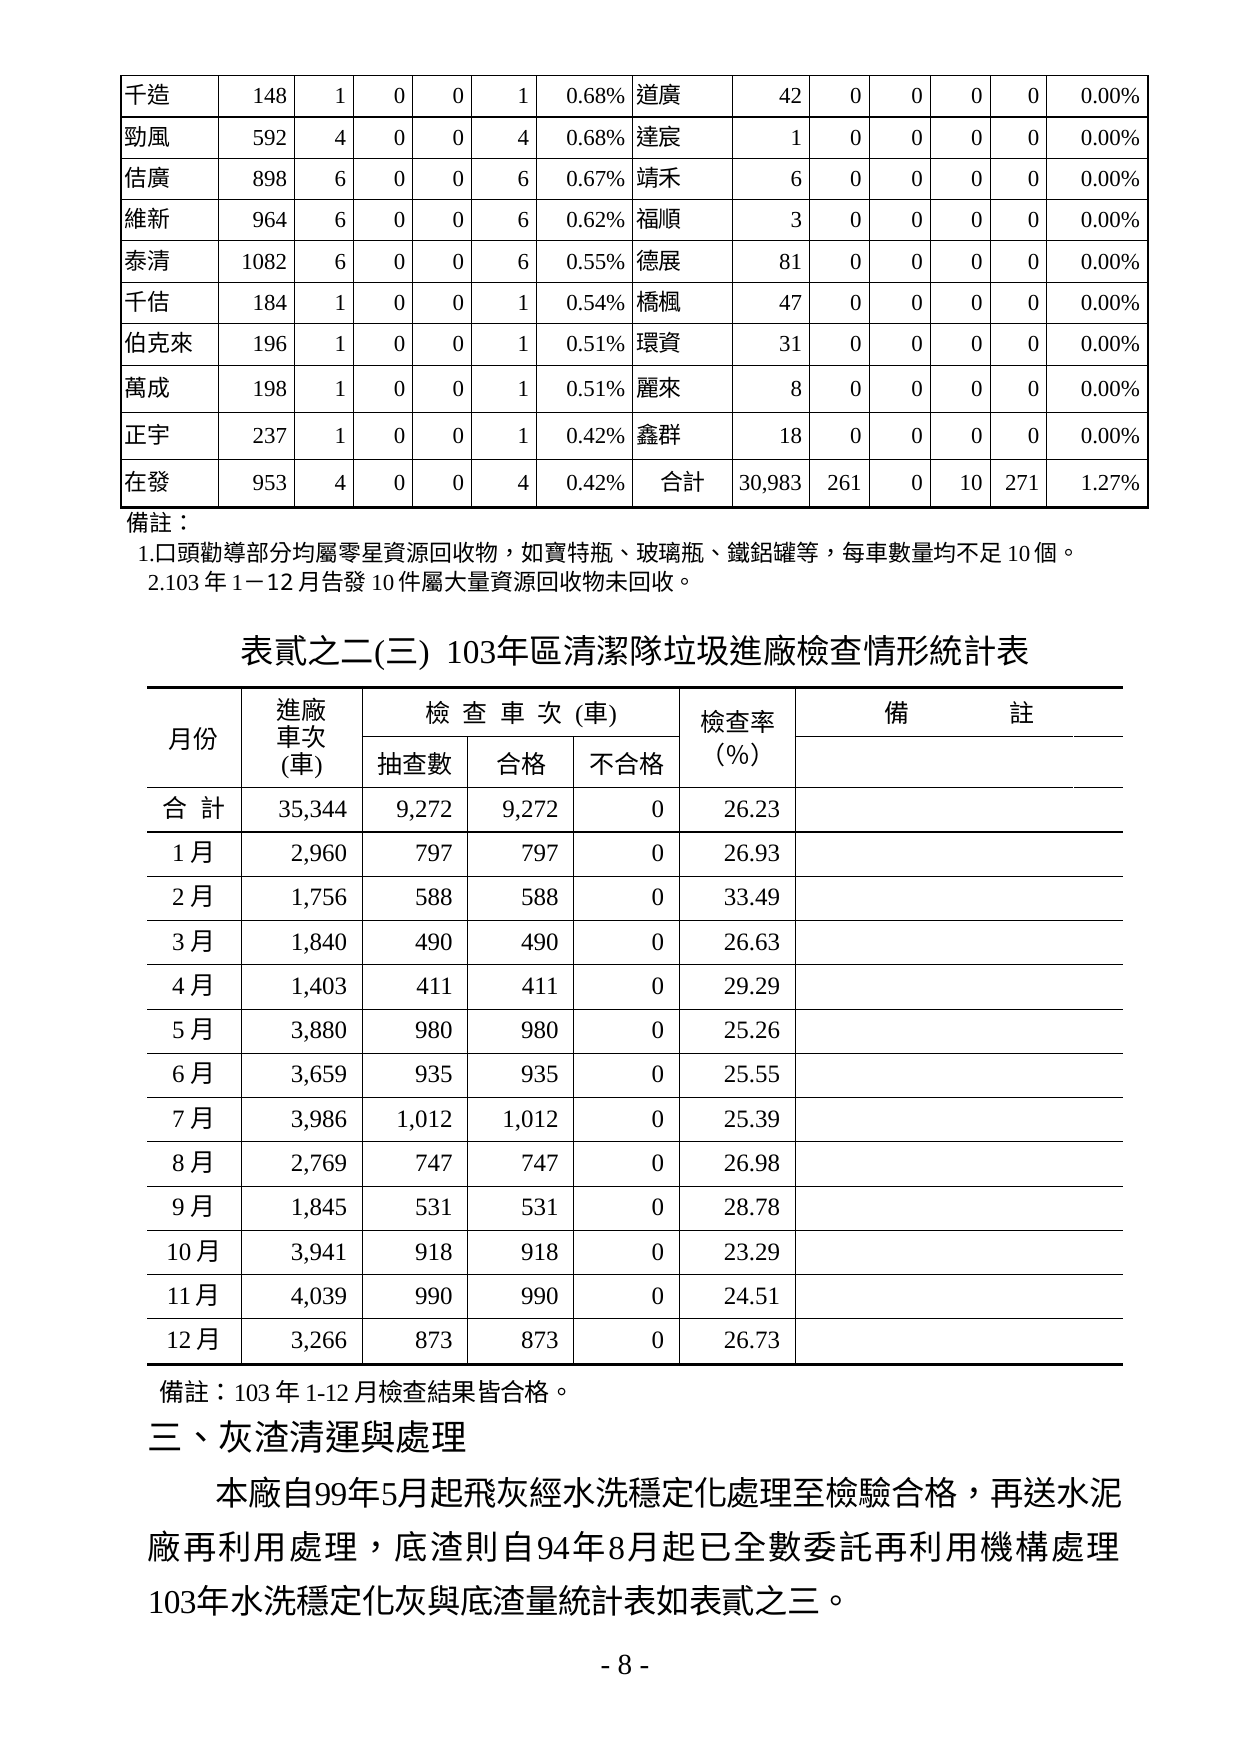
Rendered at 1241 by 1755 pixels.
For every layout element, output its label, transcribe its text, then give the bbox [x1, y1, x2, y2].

table_cell 合計 [633, 460, 732, 506]
table_cell 898 [219, 159, 294, 199]
table_cell 在發 [122, 460, 218, 506]
table_cell 8 月 [147, 1142, 241, 1186]
table_cell 990 [468, 1275, 573, 1318]
table_header 進廠 車次 (車) [242, 689, 362, 787]
table_cell 0 [413, 366, 471, 412]
table_cell [796, 833, 1123, 876]
table_header 檢 查 車 次 (車) [363, 689, 679, 736]
table_cell 萬成 [122, 366, 218, 412]
text 本廠自99年5月起飛灰經水洗穩定化處理至檢驗合格，再送水泥廠再利用處理，底渣則自94年8月起已全數委託再利用機構處理。103年水洗穩定化灰與底渣量統計表如表貳之三。 [148, 1462, 1122, 1624]
table_cell 3 月 [147, 921, 241, 964]
table_cell [796, 1142, 1123, 1186]
table_cell 0 [354, 324, 412, 364]
table_cell 0 [354, 118, 412, 158]
table_cell 29.29 [680, 965, 795, 1008]
table_cell 0 [810, 76, 869, 116]
table_cell 935 [363, 1054, 467, 1097]
table_cell 873 [468, 1319, 573, 1363]
table_cell 3,659 [242, 1054, 362, 1097]
table_cell 25.39 [680, 1098, 795, 1141]
table_cell 918 [363, 1231, 467, 1274]
table_cell 0 [870, 118, 930, 158]
table_cell 1.27% [1047, 460, 1147, 506]
table_cell 33.49 [680, 877, 795, 920]
table_cell 1 月 [147, 833, 241, 876]
table_cell 747 [363, 1142, 467, 1186]
table_cell 0.00% [1047, 283, 1147, 323]
table_cell 0 [931, 241, 990, 282]
table_cell 0 [931, 159, 990, 199]
table_cell [1074, 737, 1124, 787]
table_cell 1,012 [468, 1098, 573, 1141]
table_cell 12月 [147, 1319, 241, 1363]
table_cell 531 [468, 1187, 573, 1230]
table_cell 30,983 [733, 460, 809, 506]
table_cell 0.51% [537, 366, 632, 412]
table_cell 0 [931, 324, 990, 364]
table_cell 1 [733, 118, 809, 158]
table_cell 1 [295, 283, 353, 323]
table_cell 0 [354, 241, 412, 282]
table_cell 26.98 [680, 1142, 795, 1186]
table_cell 5 月 [147, 1010, 241, 1053]
text 2.103年1－12月告發10件屬大量資源回收物未回收。 [148, 567, 1197, 596]
table_cell 6 [472, 200, 536, 240]
table_cell 0 [991, 118, 1046, 158]
table_cell 1 [472, 366, 536, 412]
table_header 月份 [147, 689, 241, 787]
table_cell 0 [991, 366, 1046, 412]
table_cell 0 [870, 241, 930, 282]
table_cell 1,840 [242, 921, 362, 964]
table_cell 10 [931, 460, 990, 506]
table_cell 4 [472, 118, 536, 158]
table_cell 0 [413, 413, 471, 459]
table_cell 0 [870, 366, 930, 412]
table_cell 23.29 [680, 1231, 795, 1274]
table_cell 0 [870, 283, 930, 323]
table_header 備 註 [796, 689, 1123, 736]
table_cell 25.26 [680, 1010, 795, 1053]
table_cell 環資 [633, 324, 732, 364]
table_cell 935 [468, 1054, 573, 1097]
table_cell 0 [574, 1275, 679, 1318]
table_cell 0.42% [537, 413, 632, 459]
table_cell 26.63 [680, 921, 795, 964]
table_cell 0 [574, 788, 679, 831]
table_cell 維新 [122, 200, 218, 240]
table_cell 4 [295, 118, 353, 158]
table_cell 0 [354, 76, 412, 116]
table_cell 0 [931, 200, 990, 240]
table_cell 德展 [633, 241, 732, 282]
table_cell 8 [733, 366, 809, 412]
table_cell 6 [295, 241, 353, 282]
table_cell 0 [413, 324, 471, 364]
table_cell 26.93 [680, 833, 795, 876]
table_cell 747 [468, 1142, 573, 1186]
table_cell 4 [295, 460, 353, 506]
text 三、灰渣清運與處理 [148, 1407, 1122, 1462]
table_cell 42 [733, 76, 809, 116]
table_cell 0 [931, 413, 990, 459]
table_cell 0 [574, 965, 679, 1008]
table_cell 11月 [147, 1275, 241, 1318]
table_cell 0.68% [537, 118, 632, 158]
table_cell 0 [991, 76, 1046, 116]
table_cell 31 [733, 324, 809, 364]
table_cell 橋楓 [633, 283, 732, 323]
table_cell 千造 [122, 76, 218, 116]
table_cell 797 [363, 833, 467, 876]
table_cell 0 [991, 324, 1046, 364]
table_cell 0.62% [537, 200, 632, 240]
table_cell 0 [574, 1187, 679, 1230]
text 1.口頭勸導部分均屬零星資源回收物，如寶特瓶、玻璃瓶、鐵鋁罐等，每車數量均不足10個。 [126, 538, 1147, 567]
table_cell 1 [472, 324, 536, 364]
table_cell 0 [354, 159, 412, 199]
text 表貳之二(三) 103年區清潔隊垃圾進廠檢查情形統計表 [148, 625, 1122, 673]
table_cell 3,986 [242, 1098, 362, 1141]
table_cell 0 [354, 460, 412, 506]
table_cell 184 [219, 283, 294, 323]
table_cell 0 [354, 283, 412, 323]
table_cell 1 [295, 324, 353, 364]
table_cell 0 [991, 241, 1046, 282]
table_cell 0 [413, 241, 471, 282]
table_cell 正宇 [122, 413, 218, 459]
table_cell 0 [413, 118, 471, 158]
table_cell 麗來 [633, 366, 732, 412]
table_cell 4 [472, 460, 536, 506]
table_cell 0 [810, 241, 869, 282]
table_cell 0 [574, 1142, 679, 1186]
table_cell 3,941 [242, 1231, 362, 1274]
table_cell 9,272 [468, 788, 573, 831]
table_cell 0 [810, 366, 869, 412]
table_cell 3,880 [242, 1010, 362, 1053]
table_cell 0 [354, 413, 412, 459]
table_cell 0 [574, 1054, 679, 1097]
table_cell 抽查數 [363, 737, 467, 787]
table_cell 797 [468, 833, 573, 876]
table_cell 0 [413, 76, 471, 116]
table_cell 35,344 [242, 788, 362, 831]
table_cell 9,272 [363, 788, 467, 831]
table_cell 0.00% [1047, 241, 1147, 282]
table_cell 81 [733, 241, 809, 282]
table_cell 24.51 [680, 1275, 795, 1318]
table_cell 0.00% [1047, 76, 1147, 116]
table_cell 6 月 [147, 1054, 241, 1097]
table_cell 0.00% [1047, 366, 1147, 412]
table_cell 0 [810, 324, 869, 364]
table_cell [796, 1010, 1123, 1053]
table_cell 0 [574, 1098, 679, 1141]
table_cell 佶廣 [122, 159, 218, 199]
table_cell 0.00% [1047, 200, 1147, 240]
table_cell 0.51% [537, 324, 632, 364]
table_cell 1 [295, 366, 353, 412]
text 備註：103年1-12月檢查結果皆合格。 [159, 1378, 1122, 1407]
table_cell 0 [574, 921, 679, 964]
table_cell 411 [468, 965, 573, 1008]
table_cell 3 [733, 200, 809, 240]
table_cell 鑫群 [633, 413, 732, 459]
table_cell 0.00% [1047, 413, 1147, 459]
table_cell 0 [870, 324, 930, 364]
table_cell 0 [870, 200, 930, 240]
table_cell 福順 [633, 200, 732, 240]
table_cell 2,769 [242, 1142, 362, 1186]
table_cell 合格 [468, 737, 573, 787]
table_cell 0 [870, 460, 930, 506]
table_cell 918 [468, 1231, 573, 1274]
table_cell 6 [295, 159, 353, 199]
table_cell 0 [931, 118, 990, 158]
table_cell 7 月 [147, 1098, 241, 1141]
table_cell 0.55% [537, 241, 632, 282]
table_cell 0 [810, 159, 869, 199]
table_cell 28.78 [680, 1187, 795, 1230]
table_cell 0.00% [1047, 118, 1147, 158]
table_cell [796, 921, 1123, 964]
table_cell 泰清 [122, 241, 218, 282]
table_cell 25.55 [680, 1054, 795, 1097]
table_cell 148 [219, 76, 294, 116]
table_cell 道廣 [633, 76, 732, 116]
table_cell 0 [413, 159, 471, 199]
table_cell 411 [363, 965, 467, 1008]
table_cell 勁風 [122, 118, 218, 158]
table_cell [796, 788, 1123, 831]
table_cell 1,756 [242, 877, 362, 920]
table_cell 0 [991, 159, 1046, 199]
table_cell 0 [810, 118, 869, 158]
table_cell 6 [295, 200, 353, 240]
table_cell 0 [870, 76, 930, 116]
table_cell 1 [472, 283, 536, 323]
table_cell 990 [363, 1275, 467, 1318]
table_cell 4 月 [147, 965, 241, 1008]
table_cell 26.23 [680, 788, 795, 831]
table_cell 0.42% [537, 460, 632, 506]
table_cell 達宸 [633, 118, 732, 158]
table_cell 0.67% [537, 159, 632, 199]
table_cell 0 [574, 1231, 679, 1274]
table_cell [796, 737, 1073, 787]
table_header 檢查率 （％） [680, 689, 795, 787]
table_cell 0 [810, 200, 869, 240]
table_cell 2,960 [242, 833, 362, 876]
table_cell 0 [413, 460, 471, 506]
table_cell 271 [991, 460, 1046, 506]
table_cell 9 月 [147, 1187, 241, 1230]
table_cell 4,039 [242, 1275, 362, 1318]
table_cell 0 [870, 413, 930, 459]
table_cell 0.68% [537, 76, 632, 116]
table_cell 1 [472, 76, 536, 116]
table_cell 伯克來 [122, 324, 218, 364]
table_cell 千佶 [122, 283, 218, 323]
table_cell [796, 1054, 1123, 1097]
table_cell 0 [574, 1319, 679, 1363]
table_cell 0 [931, 366, 990, 412]
table_cell 0 [870, 159, 930, 199]
table_cell 980 [363, 1010, 467, 1053]
table_cell 10月 [147, 1231, 241, 1274]
table_cell 261 [810, 460, 869, 506]
table_cell 1,845 [242, 1187, 362, 1230]
table_cell 6 [472, 241, 536, 282]
table_cell [796, 1098, 1123, 1141]
table_cell [796, 1231, 1123, 1274]
table_cell 0 [413, 200, 471, 240]
table_cell 1,012 [363, 1098, 467, 1141]
table_cell 964 [219, 200, 294, 240]
table_cell 237 [219, 413, 294, 459]
table_cell 0 [574, 833, 679, 876]
table_cell 18 [733, 413, 809, 459]
table_cell 0 [991, 200, 1046, 240]
table_cell 0 [931, 283, 990, 323]
table_cell 0 [991, 283, 1046, 323]
table_cell [796, 877, 1123, 920]
table_cell 0 [574, 877, 679, 920]
table_cell 531 [363, 1187, 467, 1230]
table_cell 3,266 [242, 1319, 362, 1363]
table_cell 0 [354, 366, 412, 412]
table_cell 1 [472, 413, 536, 459]
table_cell 0 [574, 1010, 679, 1053]
table_cell [796, 1187, 1123, 1230]
table_cell 196 [219, 324, 294, 364]
table_cell 2 月 [147, 877, 241, 920]
table_cell 0 [354, 200, 412, 240]
table_cell 980 [468, 1010, 573, 1053]
table_cell 0 [413, 283, 471, 323]
table_cell 1,403 [242, 965, 362, 1008]
table_cell 0 [810, 413, 869, 459]
table_cell 1 [295, 413, 353, 459]
table_cell 靖禾 [633, 159, 732, 199]
table_cell 873 [363, 1319, 467, 1363]
table_cell 0.54% [537, 283, 632, 323]
table_cell 198 [219, 366, 294, 412]
table_cell 0 [991, 413, 1046, 459]
table_cell 953 [219, 460, 294, 506]
table_cell 1082 [219, 241, 294, 282]
table_cell 588 [468, 877, 573, 920]
table_cell 合 計 [147, 788, 241, 831]
table_cell [796, 1319, 1123, 1363]
table_cell 490 [363, 921, 467, 964]
table_cell 588 [363, 877, 467, 920]
table_cell 0.00% [1047, 324, 1147, 364]
table_cell 0.00% [1047, 159, 1147, 199]
table_cell 1 [295, 76, 353, 116]
table_cell [796, 965, 1123, 1008]
table_cell 6 [733, 159, 809, 199]
table_cell 0 [931, 76, 990, 116]
table_cell 不合格 [574, 737, 679, 787]
text 備註： [126, 509, 1147, 538]
table_cell 592 [219, 118, 294, 158]
table_cell 6 [472, 159, 536, 199]
table_cell 0 [810, 283, 869, 323]
table_cell 47 [733, 283, 809, 323]
table_cell [796, 1275, 1123, 1318]
table_cell 490 [468, 921, 573, 964]
table_cell 26.73 [680, 1319, 795, 1363]
